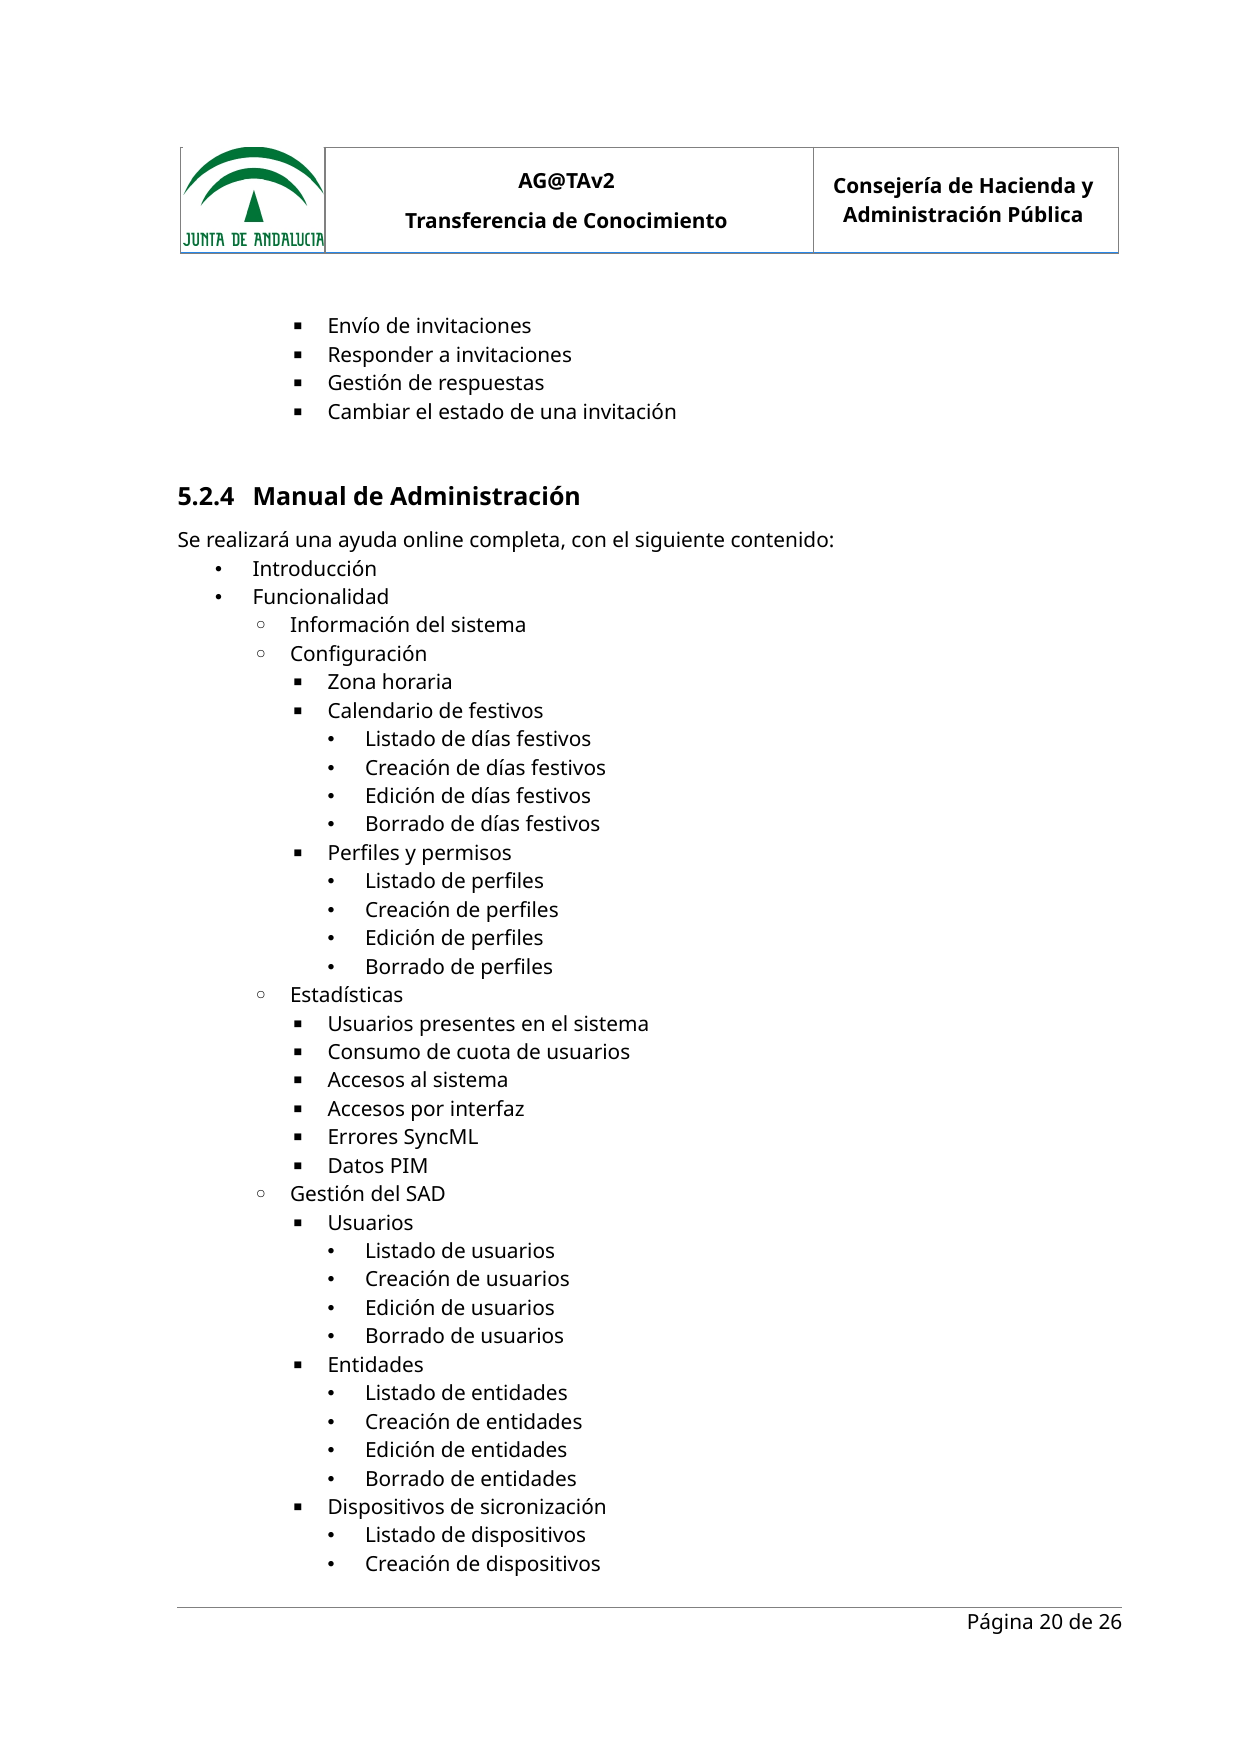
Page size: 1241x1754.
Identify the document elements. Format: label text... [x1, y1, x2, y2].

list Entidades [290, 1350, 1122, 1378]
list Estadísticas [252, 980, 1122, 1009]
list Edición de perfiles [327, 923, 1122, 952]
list Datos PIM [290, 1151, 1122, 1179]
list Listado de dispositivos [327, 1521, 1122, 1549]
list Funcionalidad [215, 582, 1122, 611]
list Accesos por interfaz [290, 1094, 1122, 1122]
text Se realizará una ayuda online completa, con el siguiente contenido: [177, 525, 1122, 554]
list Perfiles y permisos [290, 838, 1122, 866]
picture [183, 147, 324, 246]
list Errores SyncML [290, 1122, 1122, 1151]
list Accesos al sistema [290, 1066, 1122, 1094]
list Edición de entidades [327, 1435, 1122, 1464]
list Gestión del SAD [252, 1179, 1122, 1208]
list Cambiar el estado de una invitación [290, 397, 1122, 425]
list Creación de entidades [327, 1407, 1122, 1435]
list Creación de dispositivos [327, 1549, 1122, 1577]
list Calendario de festivos [290, 696, 1122, 724]
list Envío de invitaciones [290, 311, 1122, 340]
list Responder a invitaciones [290, 340, 1122, 368]
list Introducción [215, 554, 1122, 582]
list Creación de días festivos [327, 753, 1122, 781]
list Usuarios [290, 1208, 1122, 1236]
list Listado de perfiles [327, 866, 1122, 895]
list Borrado de perfiles [327, 952, 1122, 980]
list Listado de usuarios [327, 1236, 1122, 1264]
list Dispositivos de sicronización [290, 1492, 1122, 1521]
list Borrado de usuarios [327, 1321, 1122, 1350]
subtitle Manual de Administración [177, 479, 1122, 513]
list Edición de usuarios [327, 1293, 1122, 1321]
list Edición de días festivos [327, 781, 1122, 809]
list Zona horaria [290, 667, 1122, 696]
list Usuarios presentes en el sistema [290, 1009, 1122, 1037]
list Consumo de cuota de usuarios [290, 1037, 1122, 1066]
list Gestión de respuestas [290, 368, 1122, 397]
list Configuración [252, 639, 1122, 667]
list Listado de días festivos [327, 724, 1122, 753]
list Listado de entidades [327, 1378, 1122, 1407]
list Borrado de entidades [327, 1464, 1122, 1492]
list Información del sistema [252, 611, 1122, 639]
list Creación de perfiles [327, 895, 1122, 923]
list Borrado de días festivos [327, 809, 1122, 838]
list Creación de usuarios [327, 1264, 1122, 1293]
